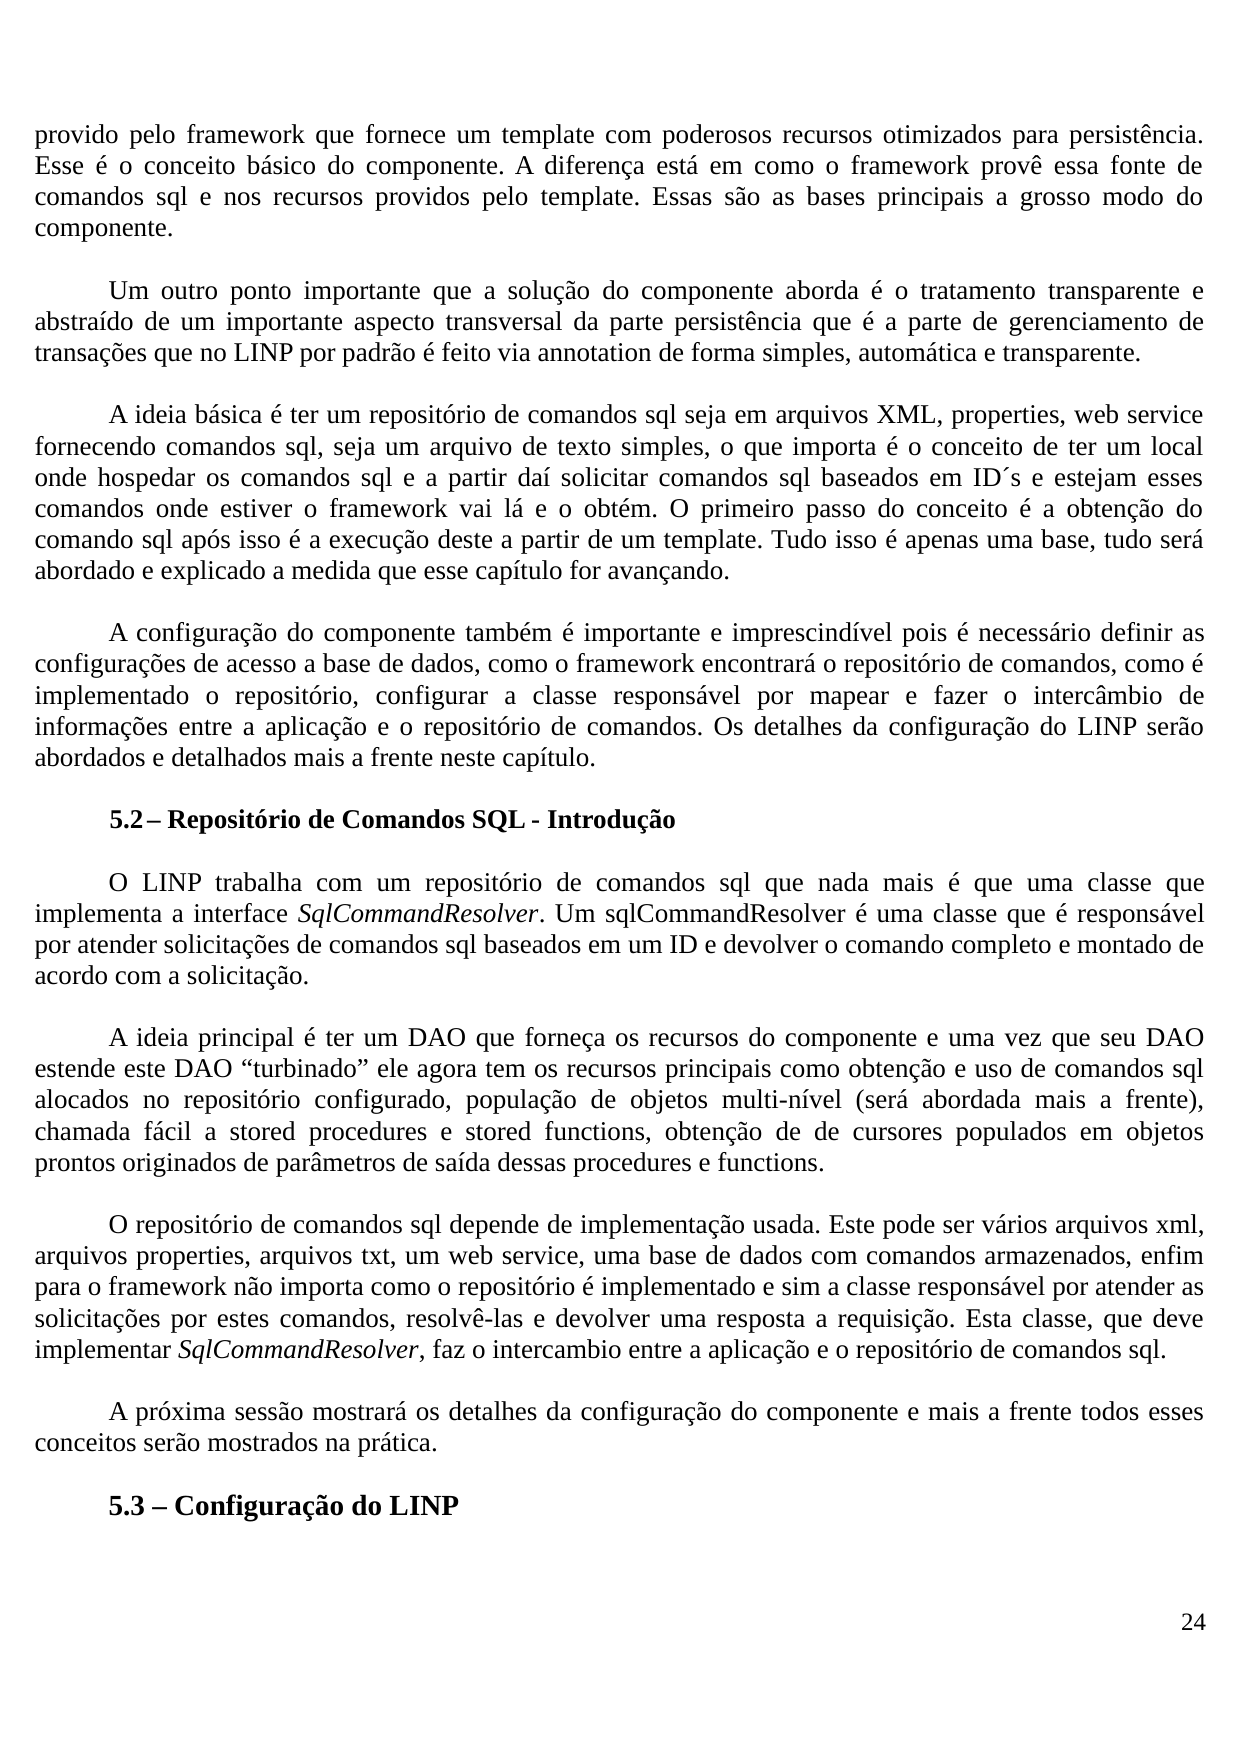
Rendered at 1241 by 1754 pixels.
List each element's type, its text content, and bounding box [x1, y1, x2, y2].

text O repositório de comandos sql depende de implementação usada. Este pode ser vários arquivos xml, arquivos properties, arquivos txt, um web service, uma base de dados com comandos armazenados, enfim para o framework não importa como o repositório é implementado e sim a classe responsável por atender as solicitações por estes comandos, resolvê-las e devolver uma resposta a requisição. Esta classe, que deve implementar SqlCommandResolver, faz o intercambio entre a aplicação e o repositório de comandos sql. [34, 1208, 1206, 1364]
text provido pelo framework que fornece um template com poderosos recursos otimizados para persistência. Esse é o conceito básico do componente. A diferença está em como o framework provê essa fonte de comandos sql e nos recursos providos pelo template. Essas são as bases principais a grosso modo do componente. [34, 118, 1206, 243]
text Um outro ponto importante que a solução do componente aborda é o tratamento transparente e abstraído de um importante aspecto transversal da parte persistência que é a parte de gerenciamento de transações que no LINP por padrão é feito via annotation de forma simples, automática e transparente. [34, 274, 1206, 367]
text A configuração do componente também é importante e imprescindível pois é necessário definir as configurações de acesso a base de dados, como o framework encontrará o repositório de comandos, como é implementado o repositório, configurar a classe responsável por mapear e fazer o intercâmbio de informações entre a aplicação e o repositório de comandos. Os detalhes da configuração do LINP serão abordados e detalhados mais a frente neste capítulo. [34, 616, 1206, 772]
text A ideia principal é ter um DAO que forneça os recursos do componente e uma vez que seu DAO estende este DAO “turbinado” ele agora tem os recursos principais como obtenção e uso de comandos sql alocados no repositório configurado, população de objetos multi-nível (será abordada mais a frente), chamada fácil a stored procedures e stored functions, obtenção de de cursores populados em objetos prontos originados de parâmetros de saída dessas procedures e functions. [34, 1021, 1206, 1177]
list – Repositório de Comandos SQL - Introdução [109, 803, 1206, 834]
text A ideia básica é ter um repositório de comandos sql seja em arquivos XML, properties, web service fornecendo comandos sql, seja um arquivo de texto simples, o que importa é o conceito de ter um local onde hospedar os comandos sql e a partir daí solicitar comandos sql baseados em ID´s e estejam esses comandos onde estiver o framework vai lá e o obtém. O primeiro passo do conceito é a obtenção do comando sql após isso é a execução deste a partir de um template. Tudo isso é apenas uma base, tudo será abordado e explicado a medida que esse capítulo for avançando. [34, 398, 1206, 585]
text A próxima sessão mostrará os detalhes da configuração do componente e mais a frente todos esses conceitos serão mostrados na prática. [34, 1395, 1206, 1457]
text O LINP trabalha com um repositório de comandos sql que nada mais é que uma classe que implementa a interface SqlCommandResolver. Um sqlCommandResolver é uma classe que é responsável por atender solicitações de comandos sql baseados em um ID e devolver o comando completo e montado de acordo com a solicitação. [34, 866, 1206, 990]
text 5.3 – Configuração do LINP [34, 1488, 1206, 1522]
